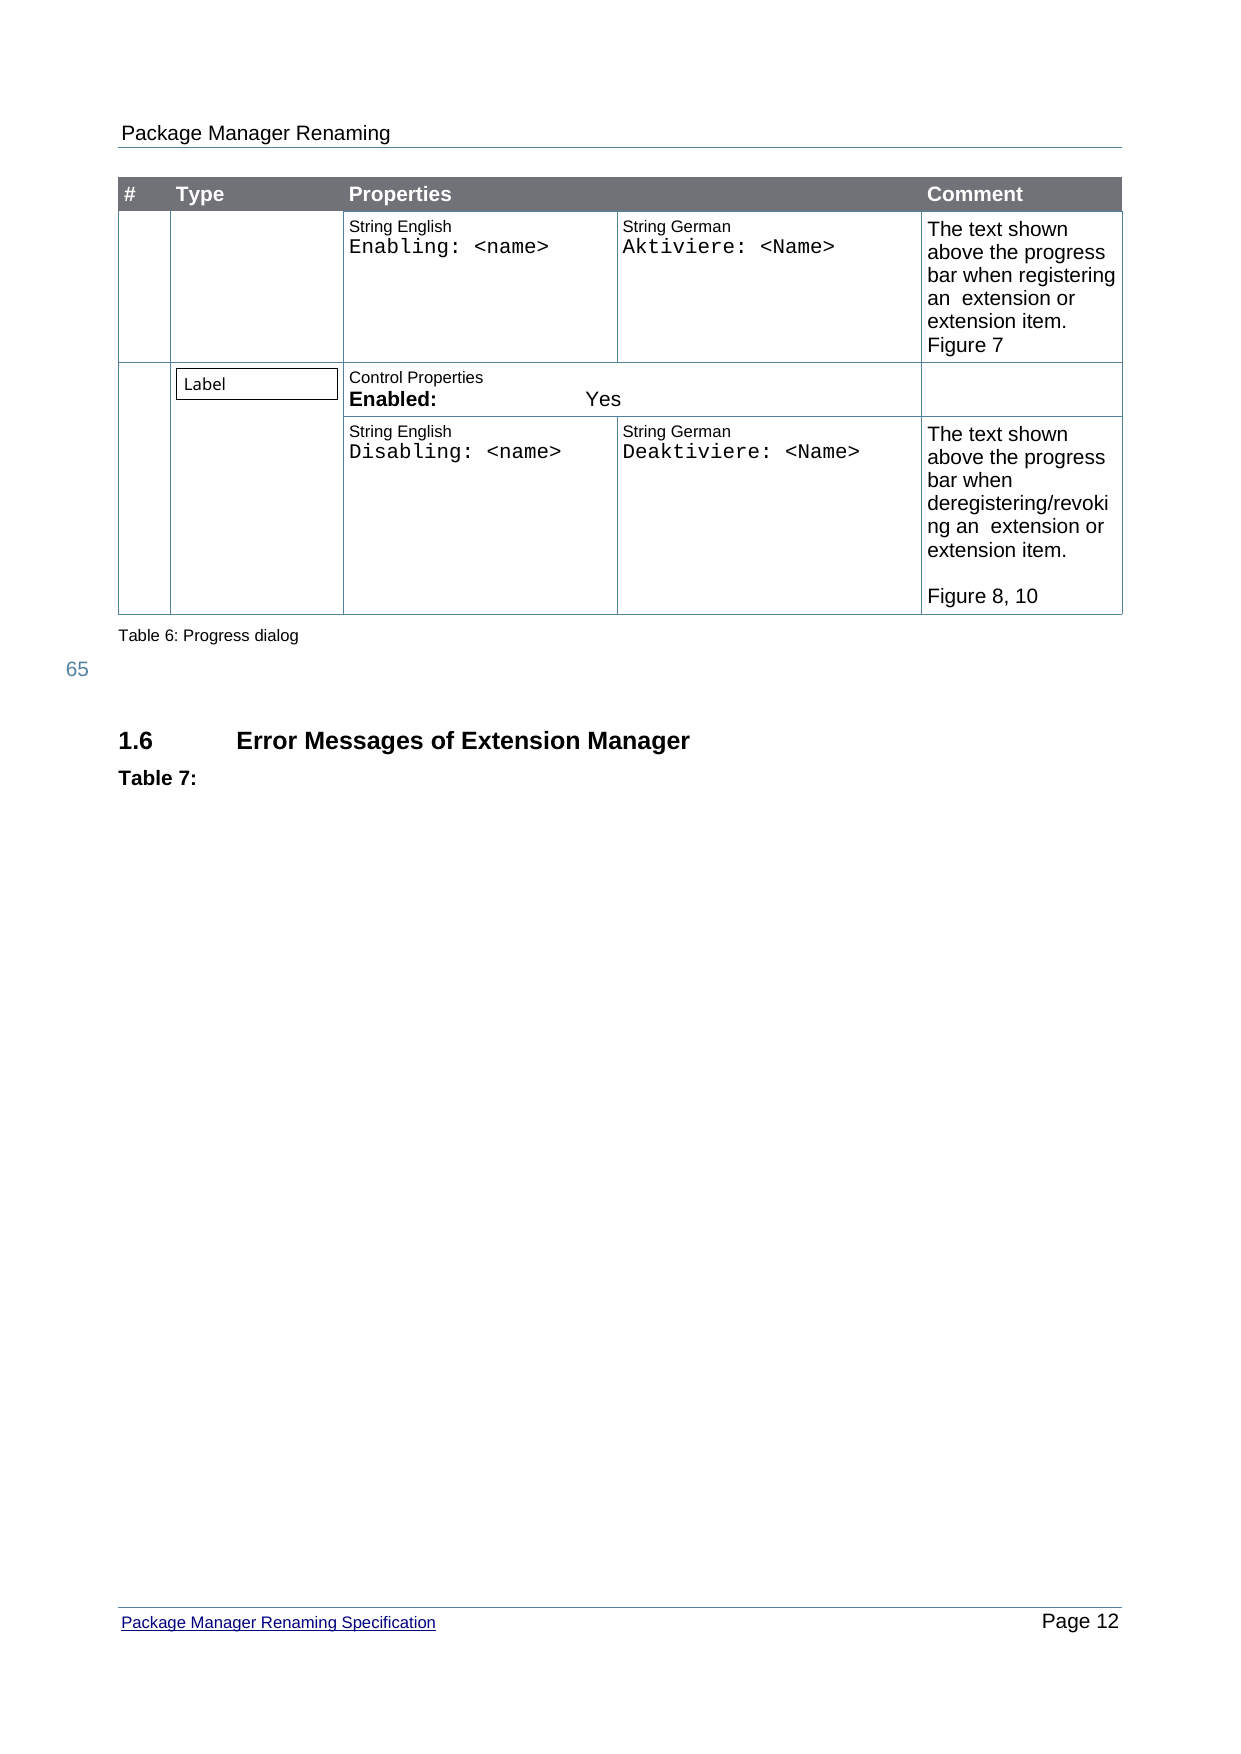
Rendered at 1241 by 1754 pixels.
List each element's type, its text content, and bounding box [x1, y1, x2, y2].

table_cell String English Enabling: <name> [344, 212, 617, 362]
table_cell <#> [119, 363, 170, 614]
table_cell The text shown above the progress bar when deregistering/revoking an extension or extension item. Figure 8, 10 [922, 417, 1122, 614]
table_cell The text shown above the progress bar when registering an extension or extension item. Figure 7 [922, 212, 1122, 362]
table_cell String English Disabling: <name> [344, 417, 617, 614]
table_cell String German Aktiviere: <Name> [618, 212, 921, 362]
text Table 6: Progress dialog [118, 626, 1122, 645]
table_header Properties [343, 177, 921, 211]
text Table 7: [118, 766, 1122, 790]
subtitle Error Messages of Extension Manager [118, 727, 1122, 755]
table_header Type [170, 177, 343, 211]
table_header Comment [921, 177, 1122, 211]
table_header [922, 363, 1122, 416]
table_header Control Properties Enabled: Yes [344, 363, 921, 416]
table_cell <#> [119, 211, 170, 362]
table_header # [118, 177, 170, 211]
table_cell [171, 363, 343, 614]
table_cell String German Deaktiviere: <Name> [618, 417, 921, 614]
table_cell [171, 211, 343, 362]
